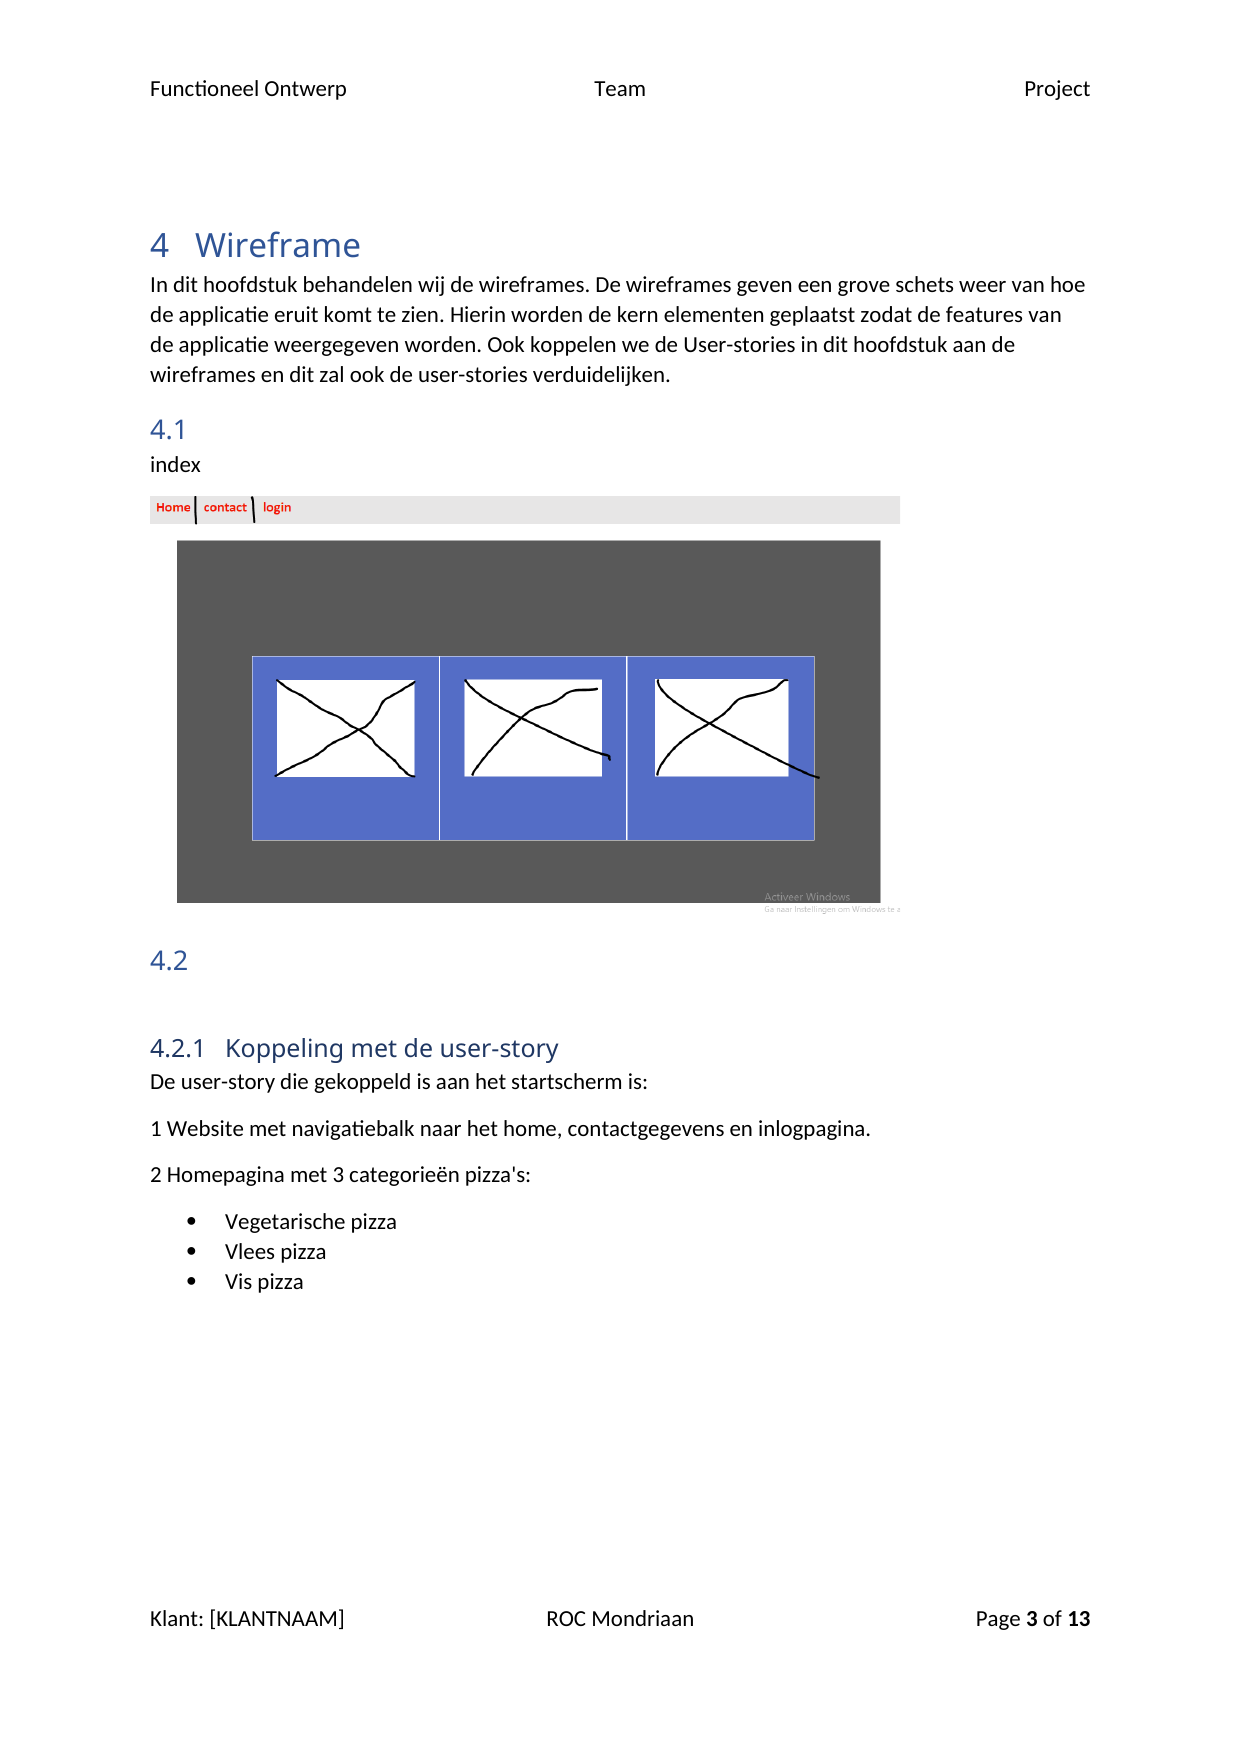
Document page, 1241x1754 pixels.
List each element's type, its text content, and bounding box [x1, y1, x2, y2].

text In dit hoofdstuk behandelen wij de wireframes. De wireframes geven een grove schets weer van hoe de applicatie eruit komt te zien. Hierin worden de kern elementen geplaatst zodat de features van de applicatie weergegeven worden. Ook koppelen we de User-stories in dit hoofdstuk aan de wireframes en dit zal ook de user-stories verduidelijken. [150, 270, 1090, 388]
list Vlees pizza [187, 1237, 1090, 1265]
text De user-story die gekoppeld is aan het startscherm is: [150, 1067, 1090, 1096]
subtitle Koppeling met de user-story [150, 1031, 1090, 1065]
subtitle Wireframe [150, 222, 1090, 267]
text 1 Website met navigatiebalk naar het home, contactgegevens en inlogpagina. [150, 1114, 1090, 1142]
text index [150, 450, 1090, 478]
text 2 Homepagina met 3 categorieën pizza's: [150, 1161, 1090, 1189]
list Vis pizza [187, 1267, 1090, 1295]
list Vegetarische pizza [187, 1207, 1090, 1235]
